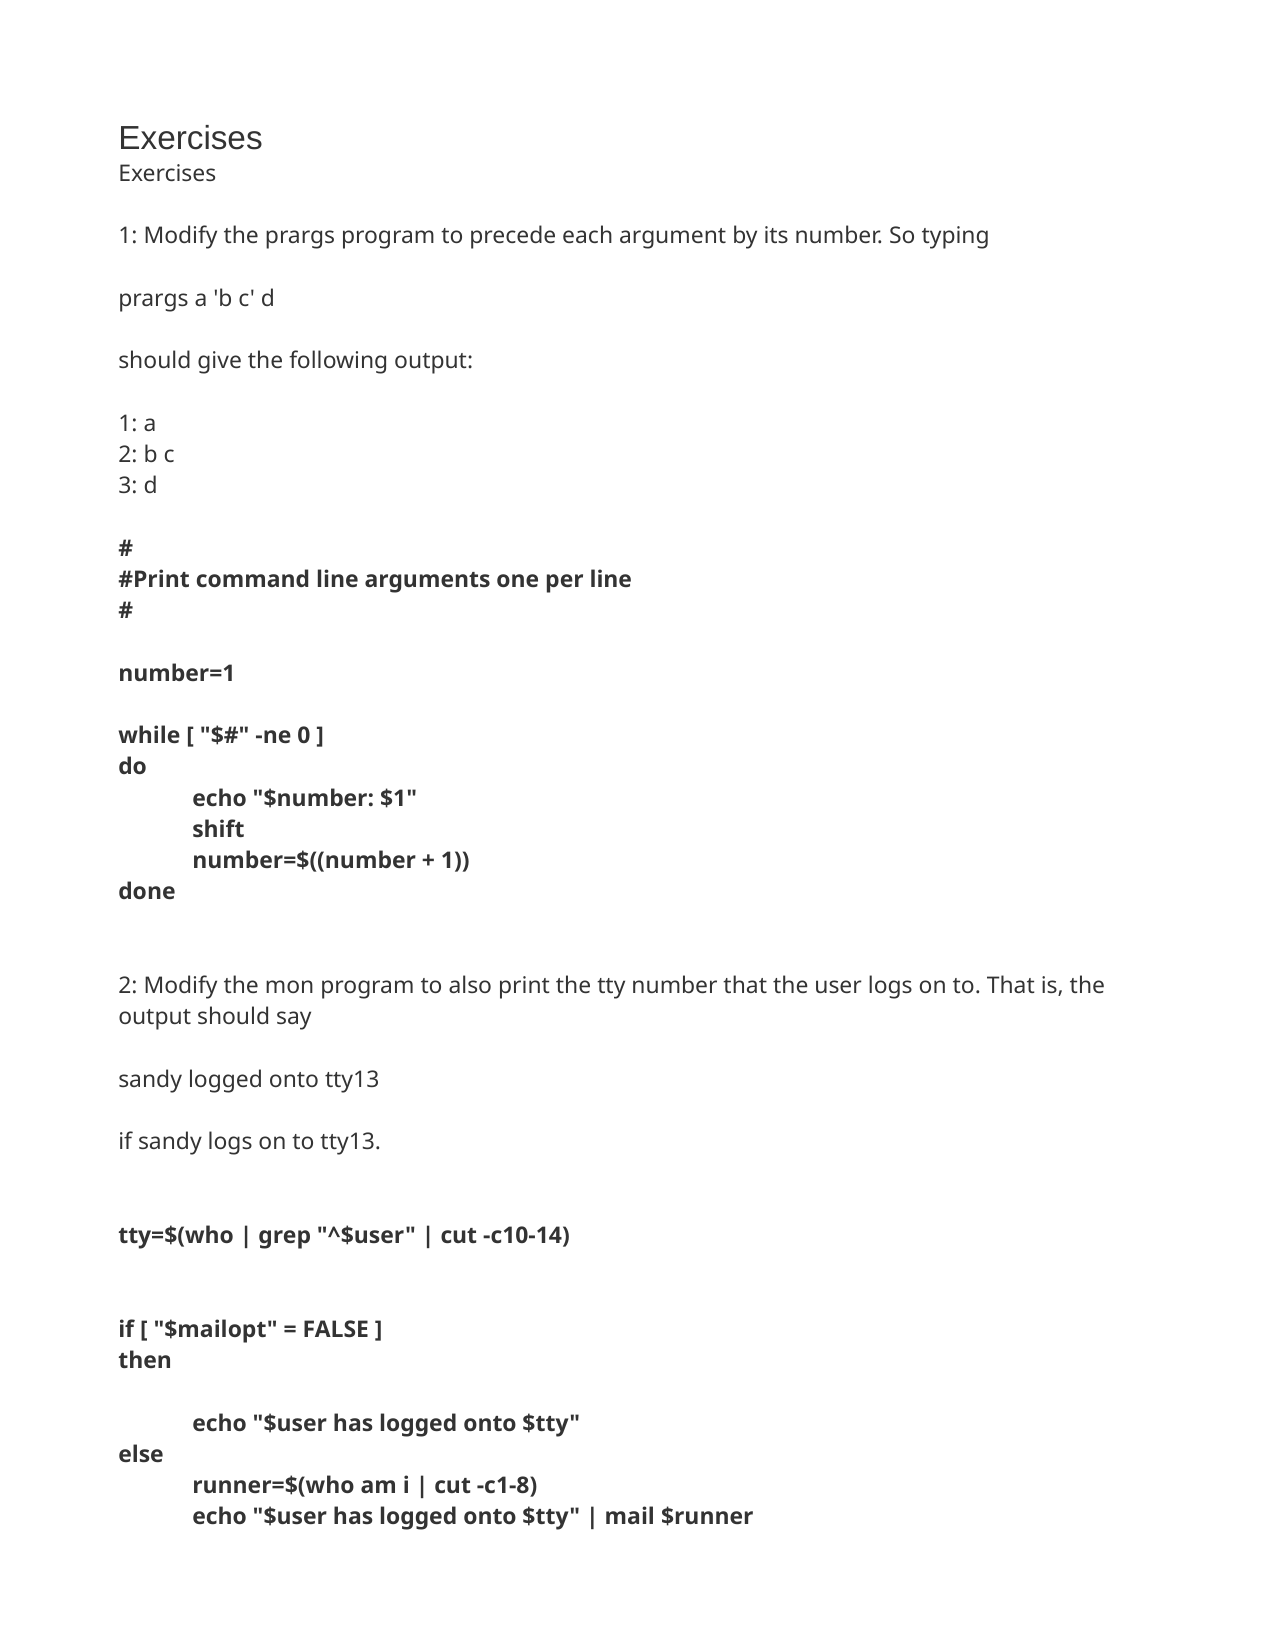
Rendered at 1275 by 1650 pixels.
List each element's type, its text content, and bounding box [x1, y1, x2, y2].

text 3: d [118, 469, 1157, 500]
text Exercises [118, 118, 1157, 157]
text runner=$(who am i | cut -c1-8) [118, 1469, 1157, 1500]
text do [118, 750, 1157, 782]
text prargs a 'b c' d [118, 282, 1157, 313]
text echo "$user has logged onto $tty" | mail $runner [118, 1500, 1157, 1532]
text 2: Modify the mon program to also print the tty number that the user logs on to. That is, the [118, 969, 1157, 1000]
text else [118, 1438, 1157, 1469]
text if [ "$mailopt" = FALSE ] [118, 1313, 1157, 1344]
text 2: b c [118, 438, 1157, 469]
text sandy logged onto tty13 [118, 1063, 1157, 1094]
text output should say [118, 1000, 1157, 1032]
text if sandy logs on to tty13. [118, 1125, 1157, 1157]
text then [118, 1344, 1157, 1375]
text while [ "$#" -ne 0 ] [118, 719, 1157, 750]
text number=1 [118, 657, 1157, 688]
text echo "$user has logged onto $tty" [118, 1407, 1157, 1438]
text 1: a [118, 407, 1157, 438]
text # [118, 594, 1157, 625]
text number=$((number + 1)) [118, 844, 1157, 875]
text shift [118, 813, 1157, 844]
text Exercises [118, 157, 1157, 188]
text done [118, 875, 1157, 907]
text echo "$number: $1" [118, 782, 1157, 813]
text 1: Modify the prargs program to precede each argument by its number. So typing [118, 219, 1157, 250]
text should give the following output: [118, 344, 1157, 375]
text # [118, 532, 1157, 563]
text tty=$(who | grep "^$user" | cut -c10-14) [118, 1219, 1157, 1250]
text #Print command line arguments one per line [118, 563, 1157, 594]
